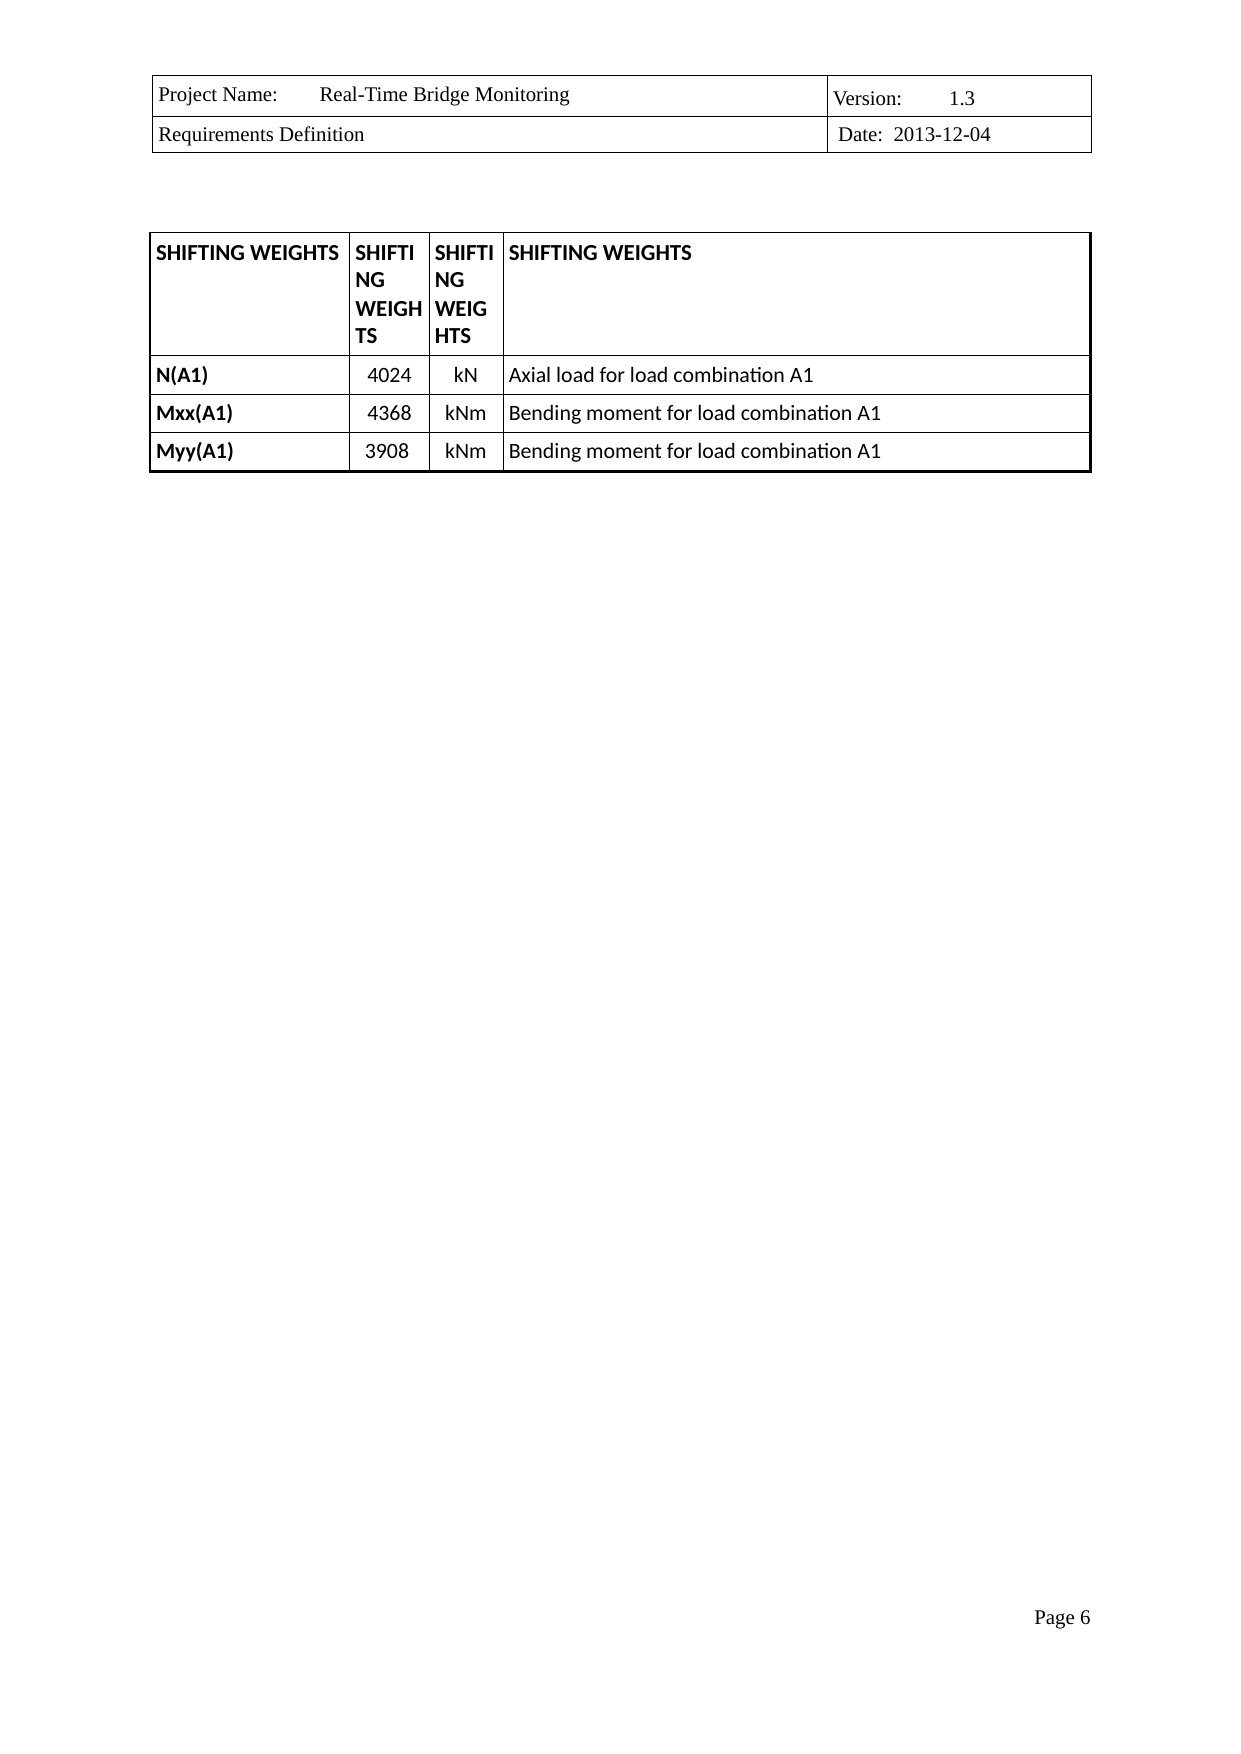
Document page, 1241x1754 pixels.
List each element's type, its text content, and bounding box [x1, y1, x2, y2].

table_cell kNm [430, 433, 503, 470]
table_cell 3908 [350, 433, 429, 470]
table_cell 4368 [350, 395, 429, 432]
table_cell SHIFTING WEIGHTS [504, 233, 1089, 355]
table_cell Axial load for load combination A1 [504, 356, 1089, 394]
table_cell Bending moment for load combination A1 [504, 433, 1089, 470]
table_cell SHIFTING WEIGHTS [151, 233, 349, 355]
table_cell SHIFTING WEIGHTS [350, 233, 429, 355]
table_cell SHIFTING WEIGHTS [430, 233, 503, 355]
table_cell 4024 [350, 356, 429, 394]
table_cell kNm [430, 395, 503, 432]
table_cell N(A1) [151, 356, 349, 394]
table_cell Mxx(A1) [151, 395, 349, 432]
table_cell Bending moment for load combination A1 [504, 395, 1089, 432]
table_cell kN [430, 356, 503, 394]
table_cell Myy(A1) [151, 433, 349, 470]
